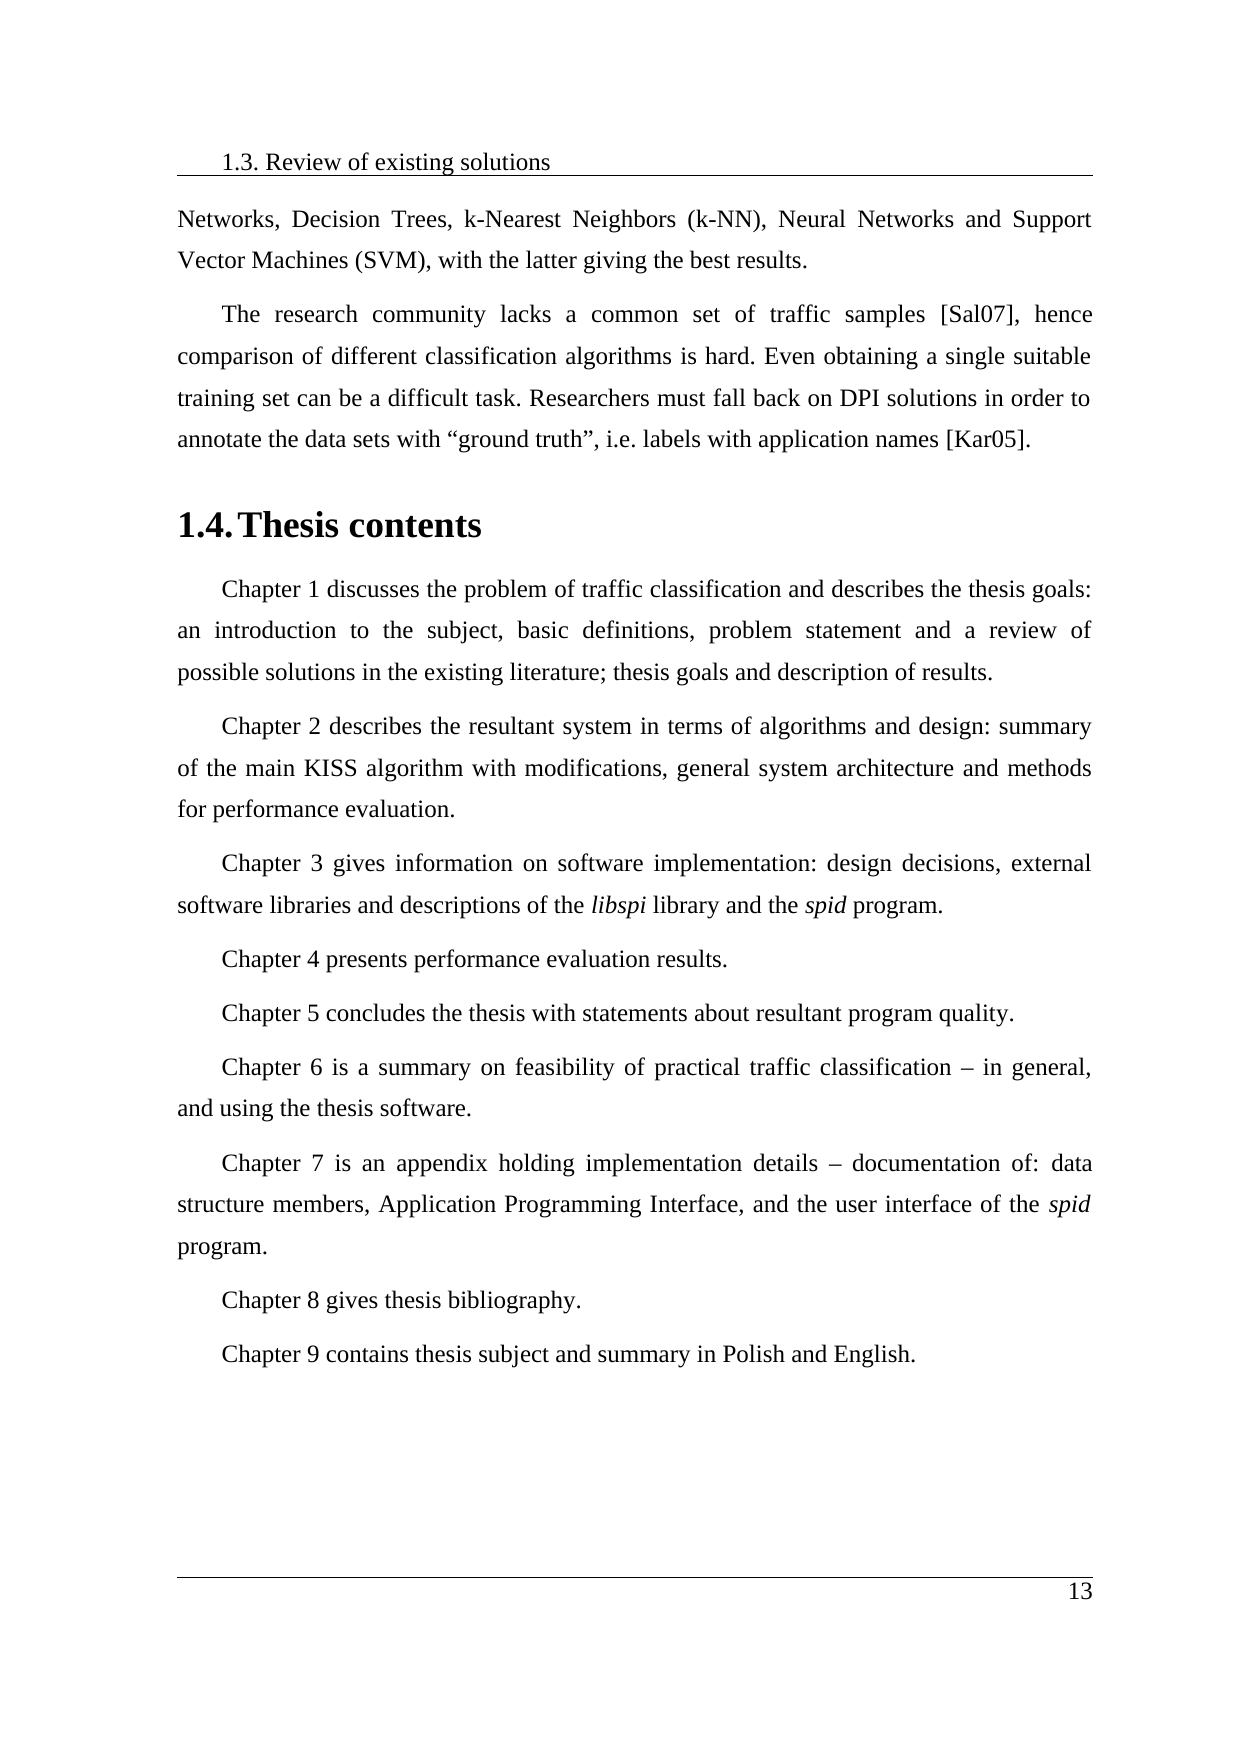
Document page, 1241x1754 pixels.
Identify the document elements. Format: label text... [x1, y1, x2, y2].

text Networks, Decision Trees, k-Nearest Neighbors (k-NN), Neural Networks and Support Vector Machines (SVM), with the latter giving the best results. [177, 205, 1093, 274]
text Chapter 1 discusses the problem of traffic classification and describes the thesis goals: an introduction to the subject, basic definitions, problem statement and a review of possible solutions in the existing literature; thesis goals and description of results. [177, 575, 1093, 686]
text Chapter 9 contains thesis subject and summary in Polish and English. [177, 1340, 1093, 1368]
text Chapter 4 presents performance evaluation results. [177, 945, 1093, 973]
text Chapter 5 concludes the thesis with statements about resultant program quality. [177, 999, 1093, 1027]
text Chapter 3 gives information on software implementation: design decisions, external software libraries and descriptions of the libspi library and the spid program. [177, 849, 1093, 918]
subtitle Thesis contents [177, 504, 1093, 546]
text Chapter 2 describes the resultant system in terms of algorithms and design: summary of the main KISS algorithm with modifications, general system architecture and methods for performance evaluation. [177, 712, 1093, 823]
text Chapter 8 gives thesis bibliography. [177, 1286, 1093, 1313]
text Chapter 6 is a summary on feasibility of practical traffic classification – in general, and using the thesis software. [177, 1053, 1093, 1122]
text Chapter 7 is an appendix holding implementation details – documentation of: data structure members, Application Programming Interface, and the user interface of the spid program. [177, 1149, 1093, 1259]
text The research community lacks a common set of traffic samples [Sal07], hence comparison of different classification algorithms is hard. Even obtaining a single suitable training set can be a difficult task. Researchers must fall back on DPI solutions in order to annotate the data sets with “ground truth”, i.e. labels with application names [Kar05]. [177, 301, 1093, 453]
